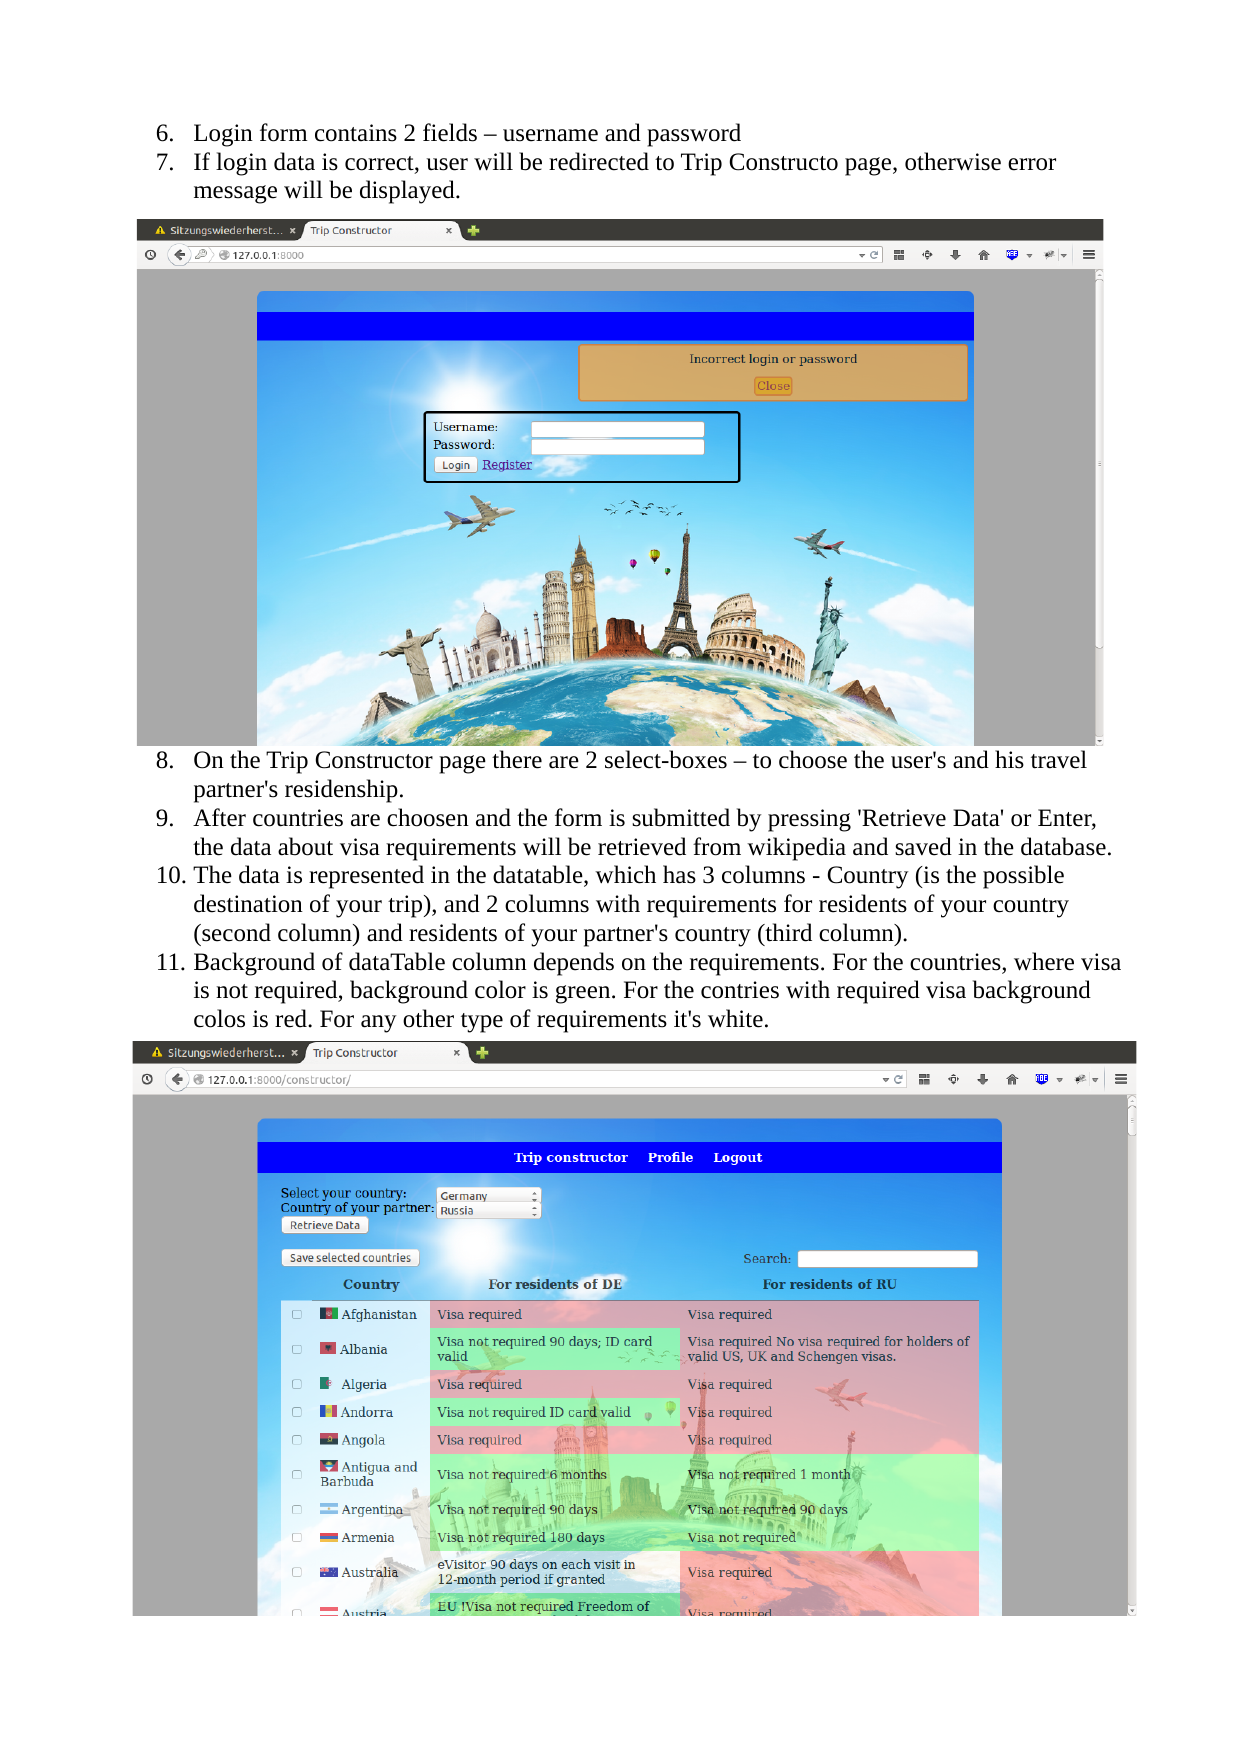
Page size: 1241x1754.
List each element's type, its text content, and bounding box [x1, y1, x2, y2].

list After countries are choosen and the form is submitted by pressing 'Retrieve Data' or Enter, the data about visa requirements will be retrieved from wikipedia and saved in the database. [156, 803, 1122, 861]
list On the Trip Constructor page there are 2 select-boxes – to choose the user's and his travel partner's residenship. [156, 204, 1122, 803]
list If login data is correct, user will be redirected to Trip Constructo page, otherwise error message will be displayed. [156, 147, 1122, 204]
list The data is represented in the datatable, which has 3 columns - Country (is the possible destination of your trip), and 2 columns with requirements for residents of your country (second column) and residents of your partner's country (third column). [156, 861, 1122, 947]
picture [132, 1041, 1137, 1616]
picture [136, 219, 1104, 746]
list Background of dataTable column depends on the requirements. For the countries, where visa is not required, background color is green. For the contries with required visa background colos is red. For any other type of requirements it's white. [156, 947, 1122, 1033]
list Login form contains 2 fields – username and password [156, 118, 1122, 147]
